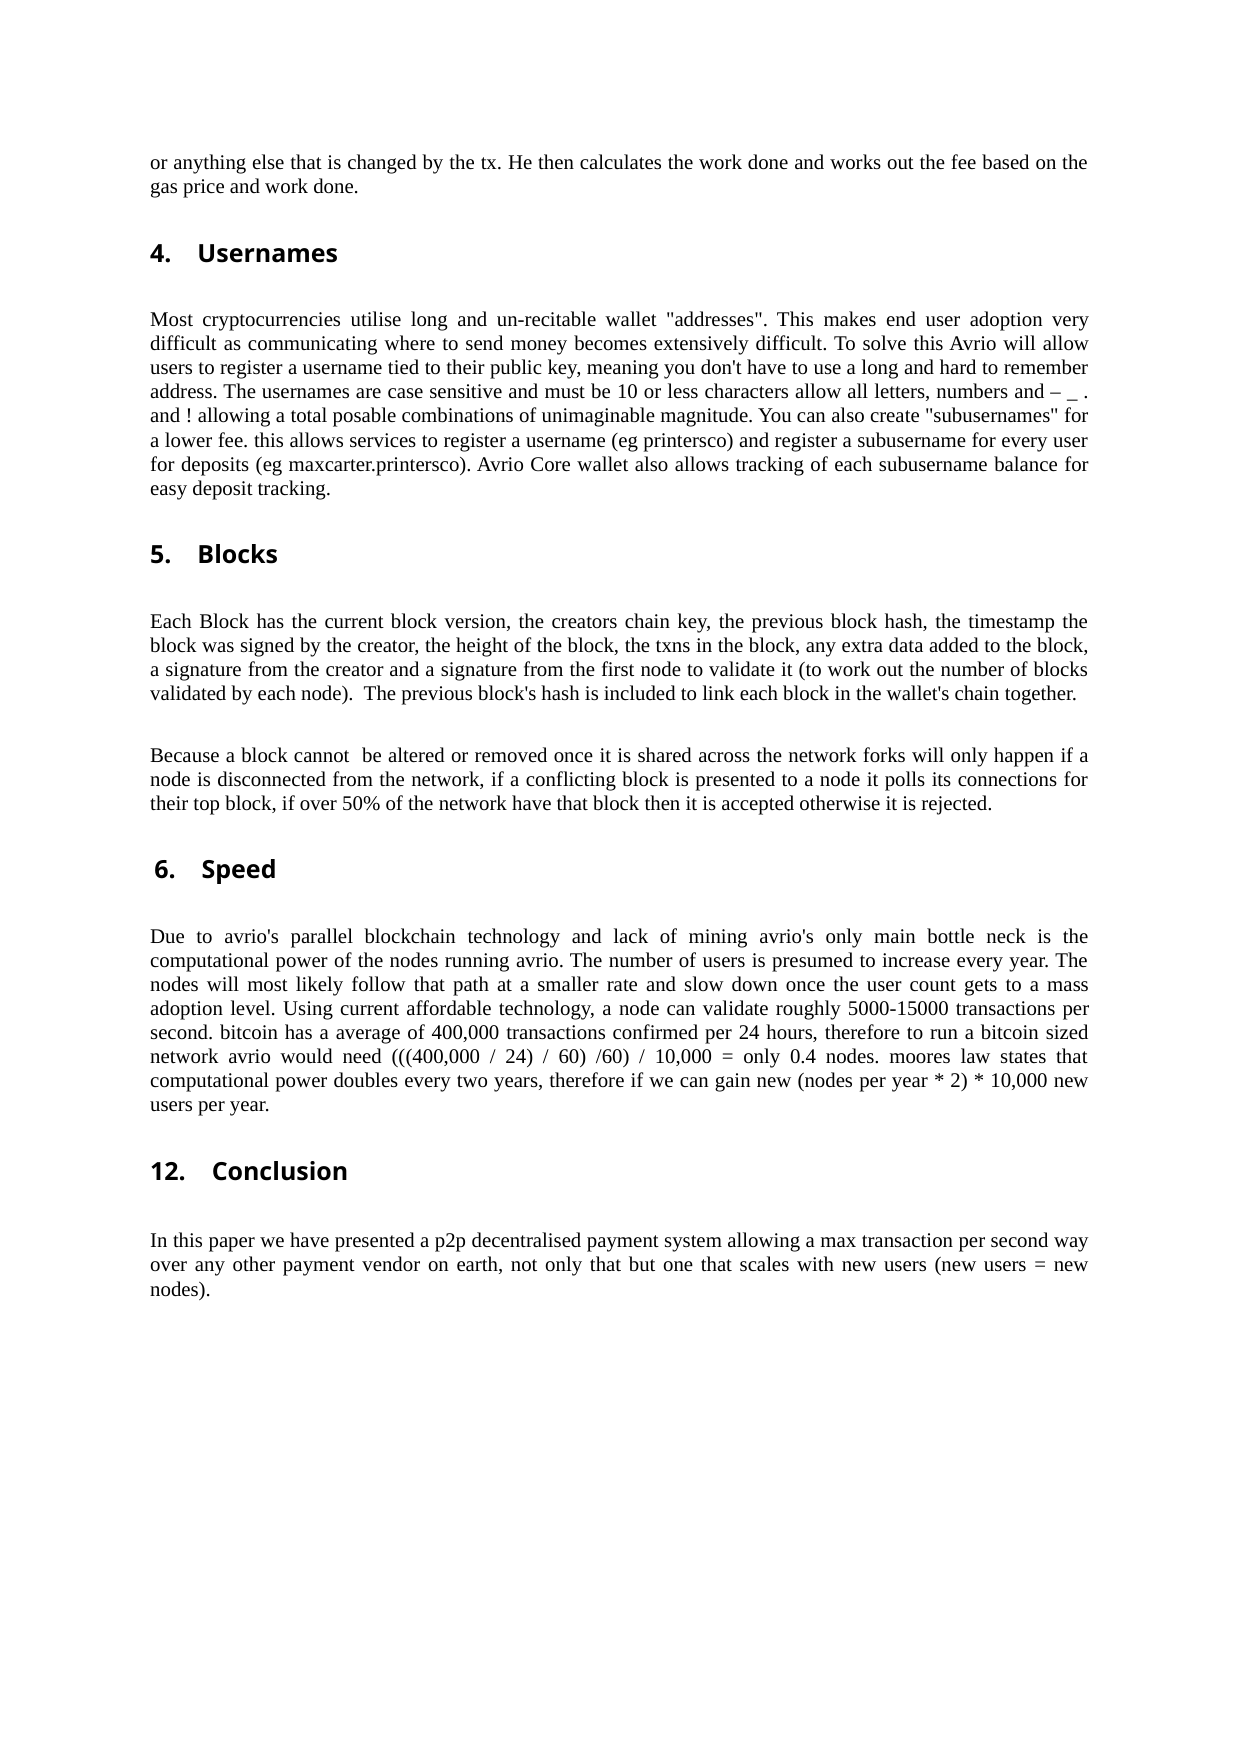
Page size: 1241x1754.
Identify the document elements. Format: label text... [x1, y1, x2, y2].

text Due to avrio's parallel blockchain technology and lack of mining avrio's only main bottle neck is the computational power of the nodes running avrio. The number of users is presumed to increase every year. The nodes will most likely follow that path at a smaller rate and slow down once the user count gets to a mass adoption level. Using current affordable technology, a node can validate roughly 5000-15000 transactions per second. bitcoin has a average of 400,000 transactions confirmed per 24 hours, therefore to run a bitcoin sized network avrio would need (((400,000 / 24) / 60) /60) / 10,000 = only 0.4 nodes. moores law states that computational power doubles every two years, therefore if we can gain new (nodes per year * 2) * 10,000 new users per year. [150, 924, 1090, 1116]
text Each Block has the current block version, the creators chain key, the previous block hash, the timestamp the block was signed by the creator, the height of the block, the txns in the block, any extra data added to the block, a signature from the creator and a signature from the first node to validate it (to work out the number of blocks validated by each node). The previous block's hash is included to link each block in the wallet's chain together. [150, 609, 1090, 705]
text 12. Conclusion [150, 1154, 1090, 1188]
text 6. Speed [150, 852, 1090, 886]
text Because a block cannot be altered or removed once it is shared across the network forks will only happen if a node is disconnected from the network, if a conflicting block is presented to a node it polls its connections for their top block, if over 50% of the network have that block then it is accepted otherwise it is rejected. [150, 742, 1090, 815]
text 4. Usernames [150, 236, 1090, 270]
text 5. Blocks [150, 537, 1090, 571]
text or anything else that is changed by the tx. He then calculates the work done and works out the fee based on the gas price and work done. [150, 150, 1090, 198]
text In this paper we have presented a p2p decentralised payment system allowing a max transaction per second way over any other payment vendor on earth, not only that but one that scales with new users (new users = new nodes). [150, 1228, 1090, 1301]
text Most cryptocurrencies utilise long and un-recitable wallet "addresses". This makes end user adoption very difficult as communicating where to send money becomes extensively difficult. To solve this Avrio will allow users to register a username tied to their public key, meaning you don't have to use a long and hard to remember address. The usernames are case sensitive and must be 10 or less characters allow all letters, numbers and – _ . and ! allowing a total posable combinations of unimaginable magnitude. You can also create "subusernames" for a lower fee. this allows services to register a username (eg printersco) and register a subusername for every user for deposits (eg maxcarter.printersco). Avrio Core wallet also allows tracking of each subusername balance for easy deposit tracking. [150, 307, 1090, 500]
